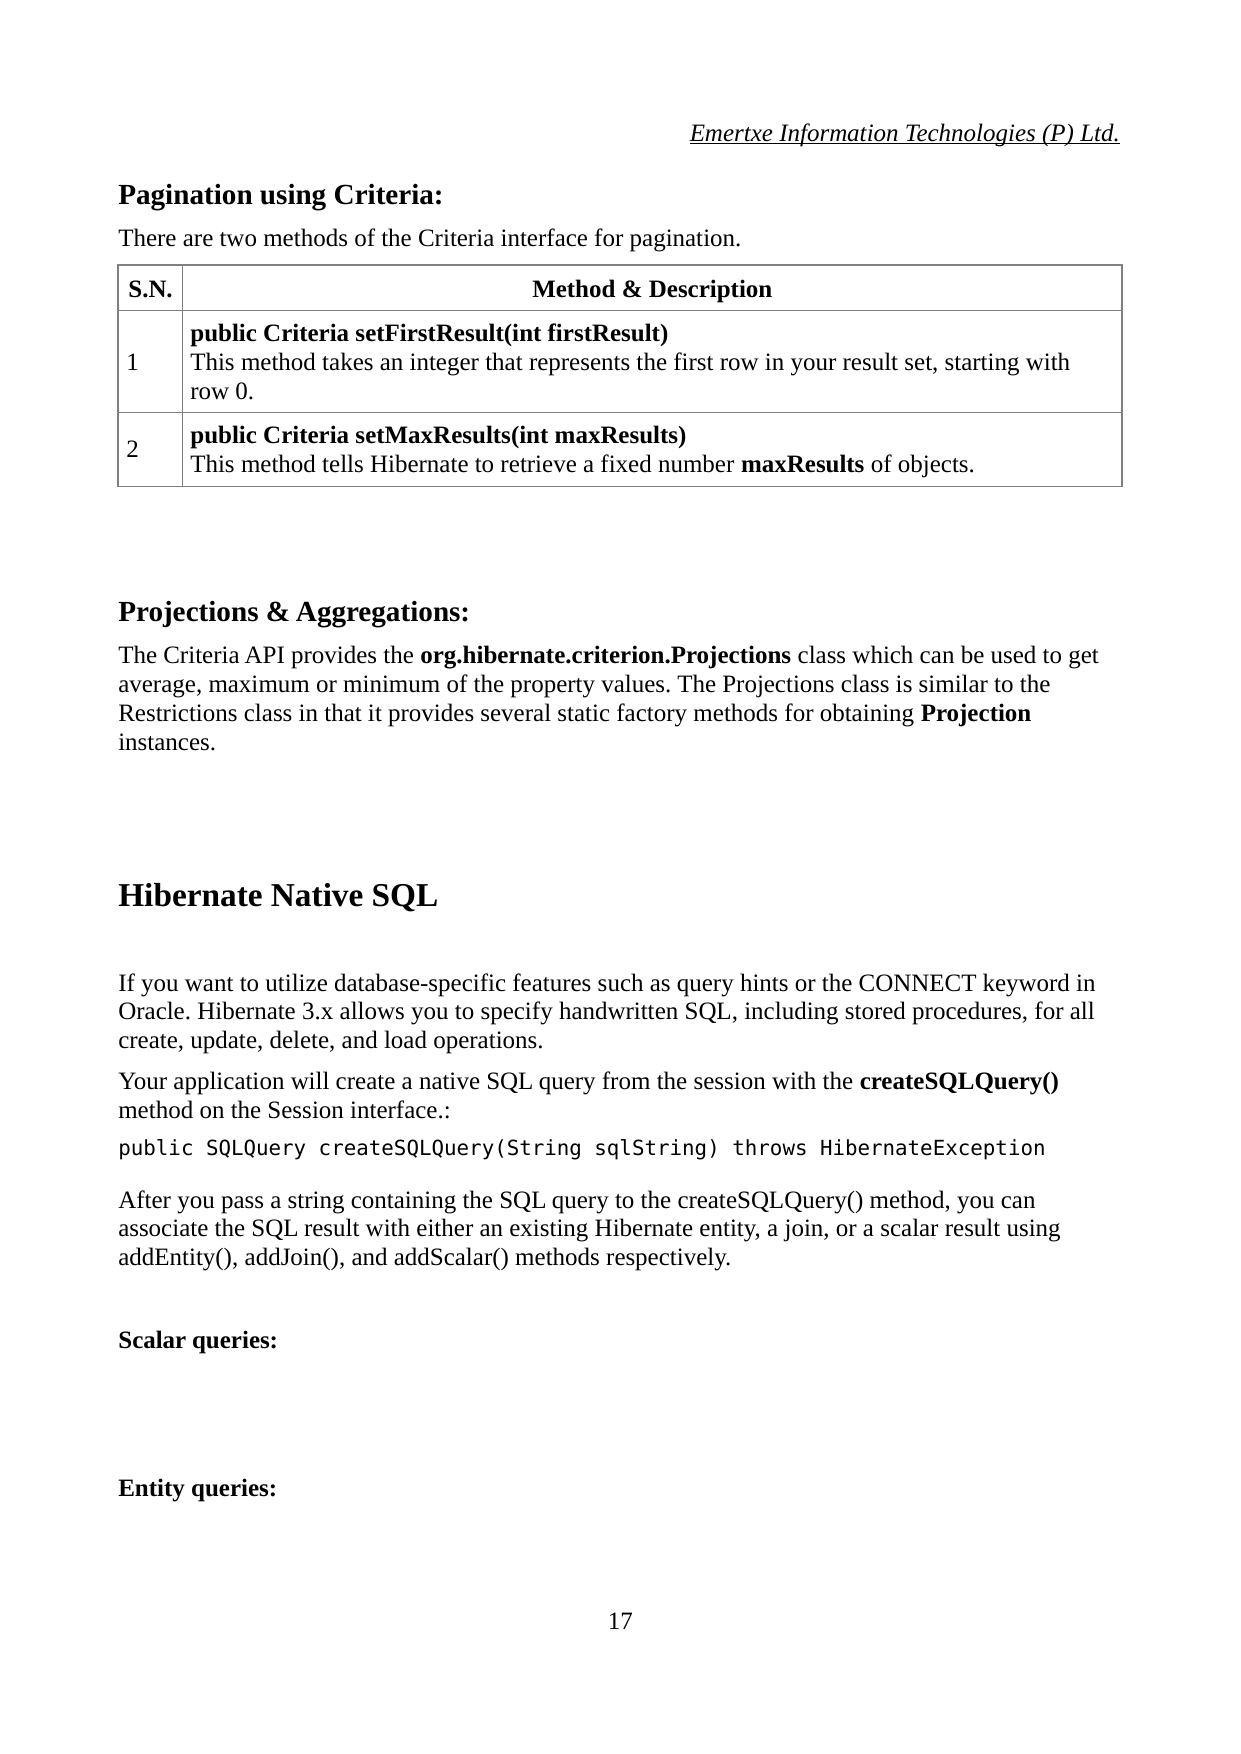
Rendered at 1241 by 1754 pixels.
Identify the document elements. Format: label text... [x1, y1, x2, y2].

table_header Method & Description [183, 266, 1121, 310]
table_cell 1 [119, 311, 182, 412]
text public SQLQuery createSQLQuery(String sqlString) throws HibernateException [118, 1136, 1122, 1161]
text Your application will create a native SQL query from the session with the createSQLQuery() method on the Session interface.: [118, 1066, 1122, 1124]
subtitle Scalar queries: [118, 1325, 1122, 1353]
table_header S.N. [119, 266, 182, 310]
table_cell 2 [119, 413, 182, 486]
text If you want to utilize database-specific features such as query hints or the CONNECT keyword in Oracle. Hibernate 3.x allows you to specify handwritten SQL, including stored procedures, for all create, update, delete, and load operations. [118, 968, 1122, 1054]
table_cell public Criteria setFirstResult(int firstResult) This method takes an integer that represents the first row in your result set, starting with row 0. [183, 311, 1121, 412]
text There are two methods of the Criteria interface for pagination. [118, 223, 1122, 252]
subtitle Entity queries: [118, 1473, 1122, 1502]
table_cell public Criteria setMaxResults(int maxResults) This method tells Hibernate to retrieve a fixed number maxResults of objects. [183, 413, 1121, 486]
subtitle Projections & Aggregations: [118, 594, 1122, 628]
text After you pass a string containing the SQL query to the createSQLQuery() method, you can associate the SQL result with either an existing Hibernate entity, a join, or a scalar result using addEntity(), addJoin(), and addScalar() methods respectively. [118, 1185, 1122, 1271]
text The Criteria API provides the org.hibernate.criterion.Projections class which can be used to get average, maximum or minimum of the property values. The Projections class is similar to the Restrictions class in that it provides several static factory methods for obtaining Projection instances. [118, 641, 1122, 756]
subtitle Pagination using Criteria: [118, 177, 1122, 211]
subtitle Hibernate Native SQL [118, 876, 1122, 914]
